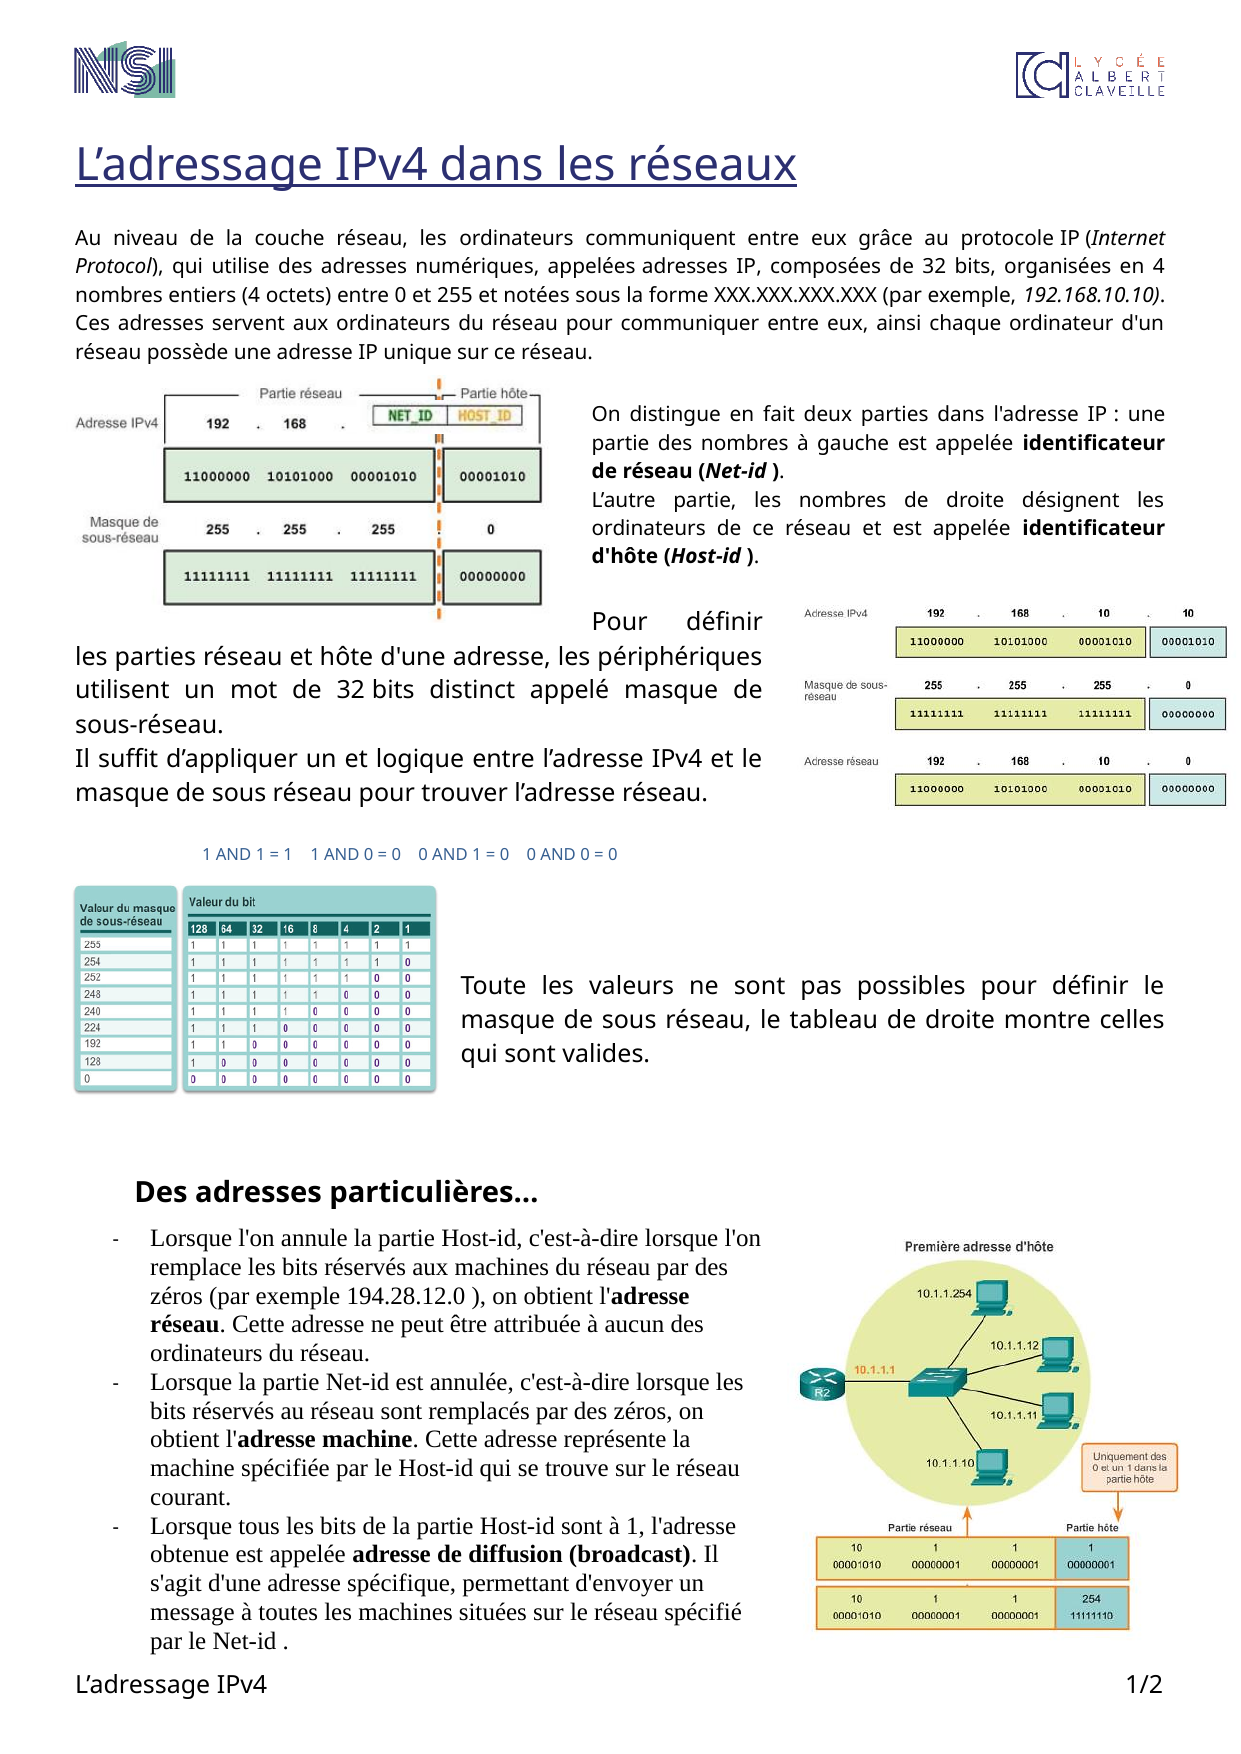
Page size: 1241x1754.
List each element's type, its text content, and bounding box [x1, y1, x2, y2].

list Lorsque l'on annule la partie Host-id, c'est-à-dire lorsque l'on remplace les bits réservés aux machines du réseau par des zéros (par exemple 194.28.12.0 ), on obtient l'adresse réseau. Cette adresse ne peut être attribuée à aucun des ordinateurs du réseau. [112, 1223, 1165, 1367]
text L’autre partie, les nombres de droite désignent les ordinateurs de ce réseau et est appelée identificateur d'hôte (Host-id ). [573, 485, 1165, 570]
picture [66, 375, 573, 623]
text 1 AND 1 = 1 1 AND 0 = 0 0 AND 1 = 0 0 AND 0 = 0 [75, 842, 1165, 865]
list Lorsque la partie Net-id est annulée, c'est-à-dire lorsque les bits réservés au réseau sont remplacés par des zéros, on obtient l'adresse machine. Cette adresse représente la machine spécifiée par le Host-id qui se trouve sur le réseau courant. [112, 1367, 787, 1511]
list Lorsque tous les bits de la partie Host-id sont à 1, l'adresse obtenue est appelée adresse de diffusion (broadcast). Il s'agit d'une adresse spécifique, permettant d'envoyer un message à toutes les machines situées sur le réseau spécifié par le Net-id . [112, 1511, 1165, 1654]
picture [1016, 52, 1165, 98]
text Pour définir les parties réseau et hôte d'une adresse, les périphériques utilisent un mot de 32 bits distinct appelé masque de sous-réseau. [75, 604, 781, 740]
subtitle L’adressage IPv4 dans les réseaux [75, 131, 1165, 194]
picture [66, 879, 442, 1101]
text On distingue en fait deux parties dans l'adresse IP : une partie des nombres à gauche est appelée identificateur de réseau (Net-id ). [573, 399, 1165, 485]
text Au niveau de la couche réseau, les ordinateurs communiquent entre eux grâce au protocole IP (Internet Protocol), qui utilise des adresses numériques, appelées adresses IP, composées de 32 bits, organisées en 4 nombres entiers (4 octets) entre 0 et 255 et notées sous la forme XXX.XXX.XXX.XXX (par exemple, 192.168.10.10). Ces adresses servent aux ordinateurs du réseau pour communiquer entre eux, ainsi chaque ordinateur d'un réseau possède une adresse IP unique sur ce réseau. [75, 223, 1165, 365]
picture [74, 41, 176, 98]
picture [781, 597, 1240, 810]
subtitle Des adresses particulières… [134, 1172, 1165, 1211]
text Toute les valeurs ne sont pas possibles pour définir le masque de sous réseau, le tableau de droite montre celles qui sont valides. [442, 967, 1165, 1069]
text Il suffit d’appliquer un et logique entre l’adresse IPv4 et le masque de sous réseau pour trouver l’adresse réseau. [75, 740, 781, 808]
picture [787, 1239, 1181, 1644]
